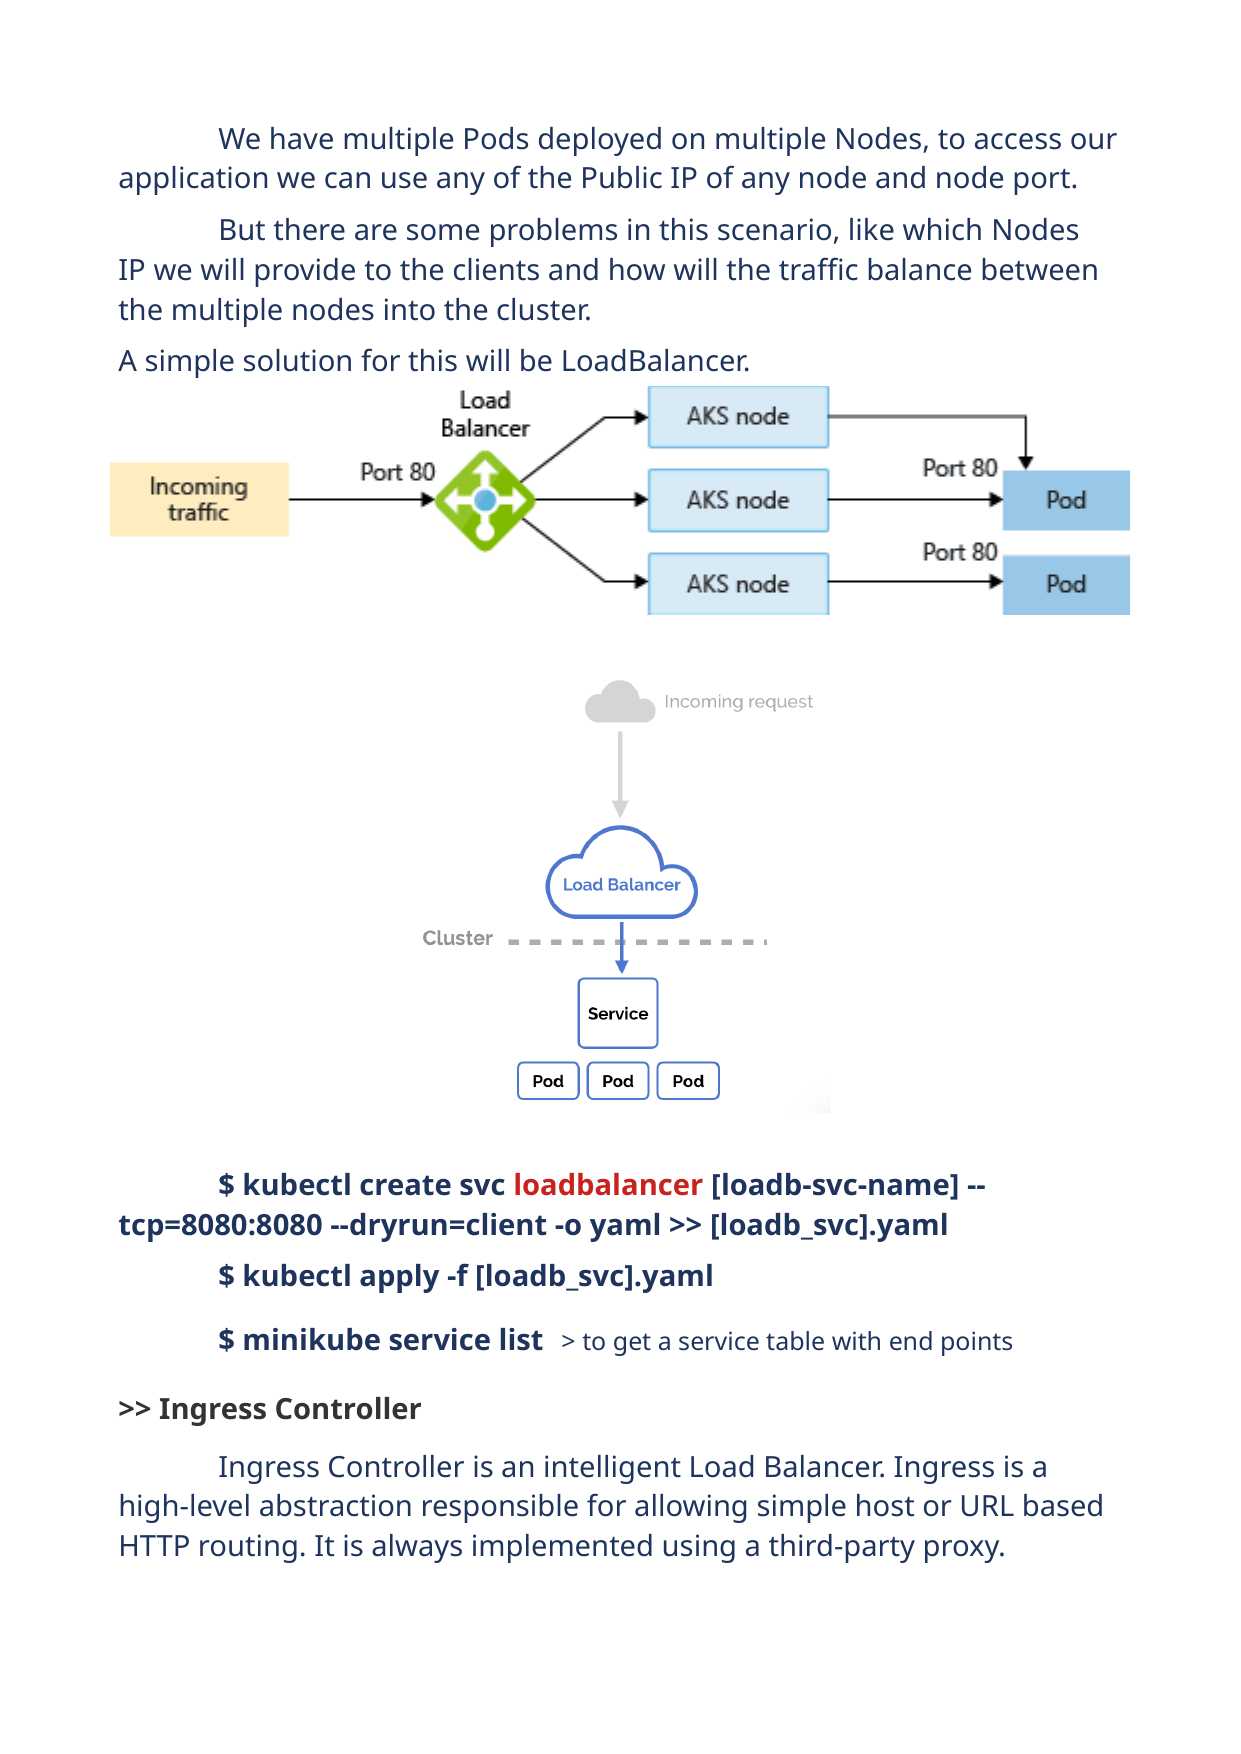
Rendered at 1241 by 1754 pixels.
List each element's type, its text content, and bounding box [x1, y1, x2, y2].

text $ minikube service list > to get a service table with end points [118, 1319, 1122, 1359]
text Ingress Controller is an intelligent Load Balancer. Ingress is a high-level abstraction responsible for allowing simple host or URL based HTTP routing. It is always implemented using a third-party proxy. [118, 1446, 1122, 1565]
picture [110, 386, 1131, 615]
picture [409, 660, 831, 1113]
text We have multiple Pods deployed on multiple Nodes, to access our application we can use any of the Public IP of any node and node port. [118, 118, 1122, 197]
text $ kubectl apply -f [loadb_svc].yaml [118, 1256, 1122, 1295]
text A simple solution for this will be LoadBalancer. [118, 340, 1122, 380]
text $ kubectl create svc loadbalancer [loadb-svc-name] --tcp=8080:8080 --dryrun=client -o yaml >> [loadb_svc].yaml [118, 1164, 1122, 1244]
text But there are some problems in this scenario, like which Nodes IP we will provide to the clients and how will the traffic balance between the multiple nodes into the cluster. [118, 209, 1122, 328]
text >> Ingress Controller [118, 1388, 1122, 1428]
